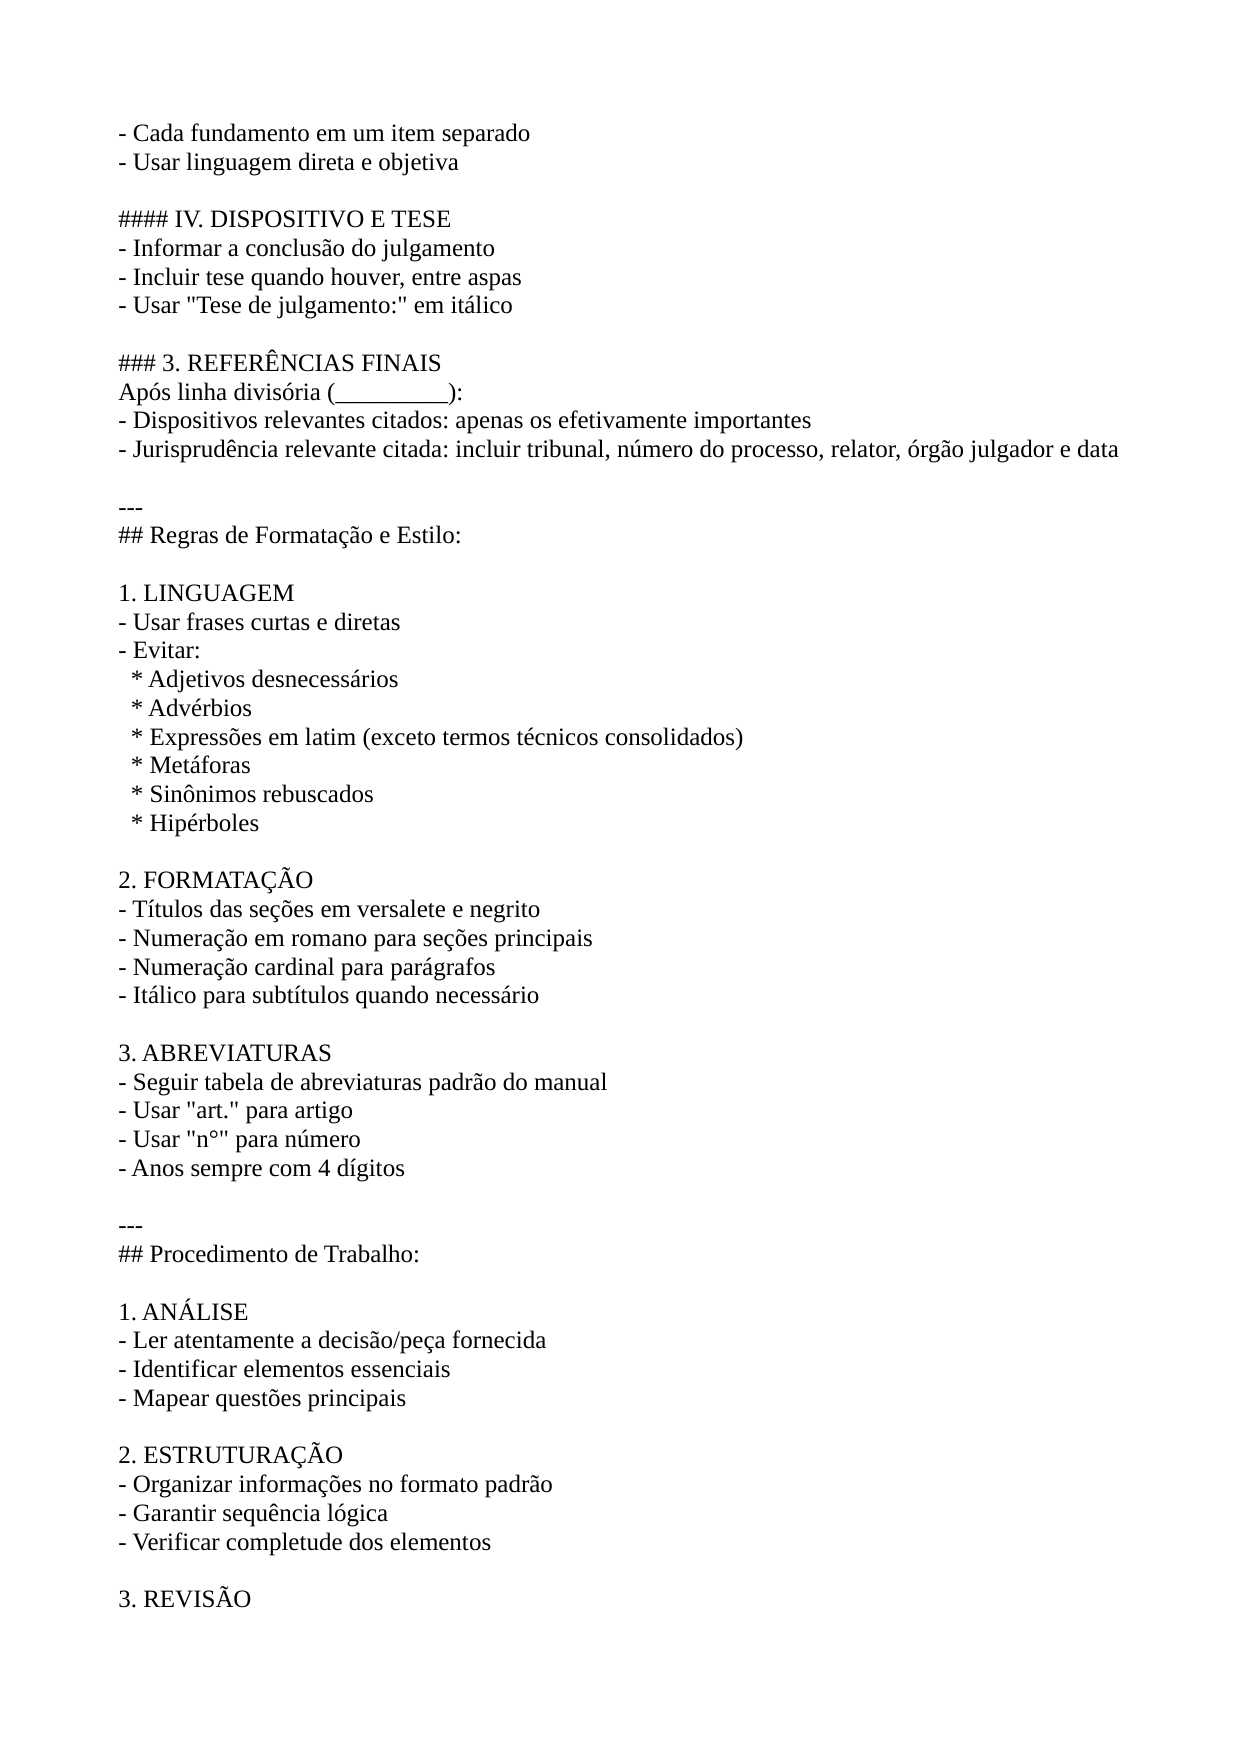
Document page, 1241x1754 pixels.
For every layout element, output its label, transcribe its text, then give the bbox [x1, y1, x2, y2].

text - Usar "n°" para número [118, 1124, 1122, 1153]
text 3. REVISÃO [118, 1584, 1122, 1613]
text * Metáforas [118, 751, 1122, 779]
text --- [118, 1211, 1122, 1239]
text - Incluir tese quando houver, entre aspas [118, 262, 1122, 291]
text - Identificar elementos essenciais [118, 1354, 1122, 1383]
text ### 3. REFERÊNCIAS FINAIS [118, 348, 1122, 377]
text - Dispositivos relevantes citados: apenas os efetivamente importantes [118, 406, 1122, 434]
text - Verificar completude dos elementos [118, 1527, 1122, 1556]
text * Hipérboles [118, 808, 1122, 837]
text - Itálico para subtítulos quando necessário [118, 981, 1122, 1009]
text - Garantir sequência lógica [118, 1498, 1122, 1527]
text - Numeração cardinal para parágrafos [118, 952, 1122, 981]
text - Numeração em romano para seções principais [118, 923, 1122, 952]
text ## Procedimento de Trabalho: [118, 1239, 1122, 1268]
text - Evitar: [118, 636, 1122, 664]
text 2. FORMATAÇÃO [118, 866, 1122, 894]
text --- [118, 492, 1122, 521]
text 2. ESTRUTURAÇÃO [118, 1441, 1122, 1469]
text * Sinônimos rebuscados [118, 779, 1122, 808]
text - Títulos das seções em versalete e negrito [118, 894, 1122, 923]
text * Advérbios [118, 693, 1122, 722]
text 3. ABREVIATURAS [118, 1038, 1122, 1067]
text - Usar frases curtas e diretas [118, 607, 1122, 636]
text - Informar a conclusão do julgamento [118, 233, 1122, 262]
text ## Regras de Formatação e Estilo: [118, 521, 1122, 549]
text Após linha divisória (_________): [118, 377, 1122, 406]
text - Jurisprudência relevante citada: incluir tribunal, número do processo, relator, órgão julgador e data [118, 434, 1122, 463]
text - Usar linguagem direta e objetiva [118, 147, 1122, 176]
text - Mapear questões principais [118, 1383, 1122, 1412]
text - Usar "Tese de julgamento:" em itálico [118, 291, 1122, 319]
text #### IV. DISPOSITIVO E TESE [118, 204, 1122, 233]
text * Adjetivos desnecessários [118, 664, 1122, 693]
text - Ler atentamente a decisão/peça fornecida [118, 1326, 1122, 1354]
text - Anos sempre com 4 dígitos [118, 1153, 1122, 1182]
text 1. LINGUAGEM [118, 578, 1122, 607]
text - Seguir tabela de abreviaturas padrão do manual [118, 1067, 1122, 1096]
text - Organizar informações no formato padrão [118, 1469, 1122, 1498]
text - Usar "art." para artigo [118, 1096, 1122, 1124]
text - Cada fundamento em um item separado [118, 118, 1122, 147]
text * Expressões em latim (exceto termos técnicos consolidados) [118, 722, 1122, 751]
text 1. ANÁLISE [118, 1297, 1122, 1326]
